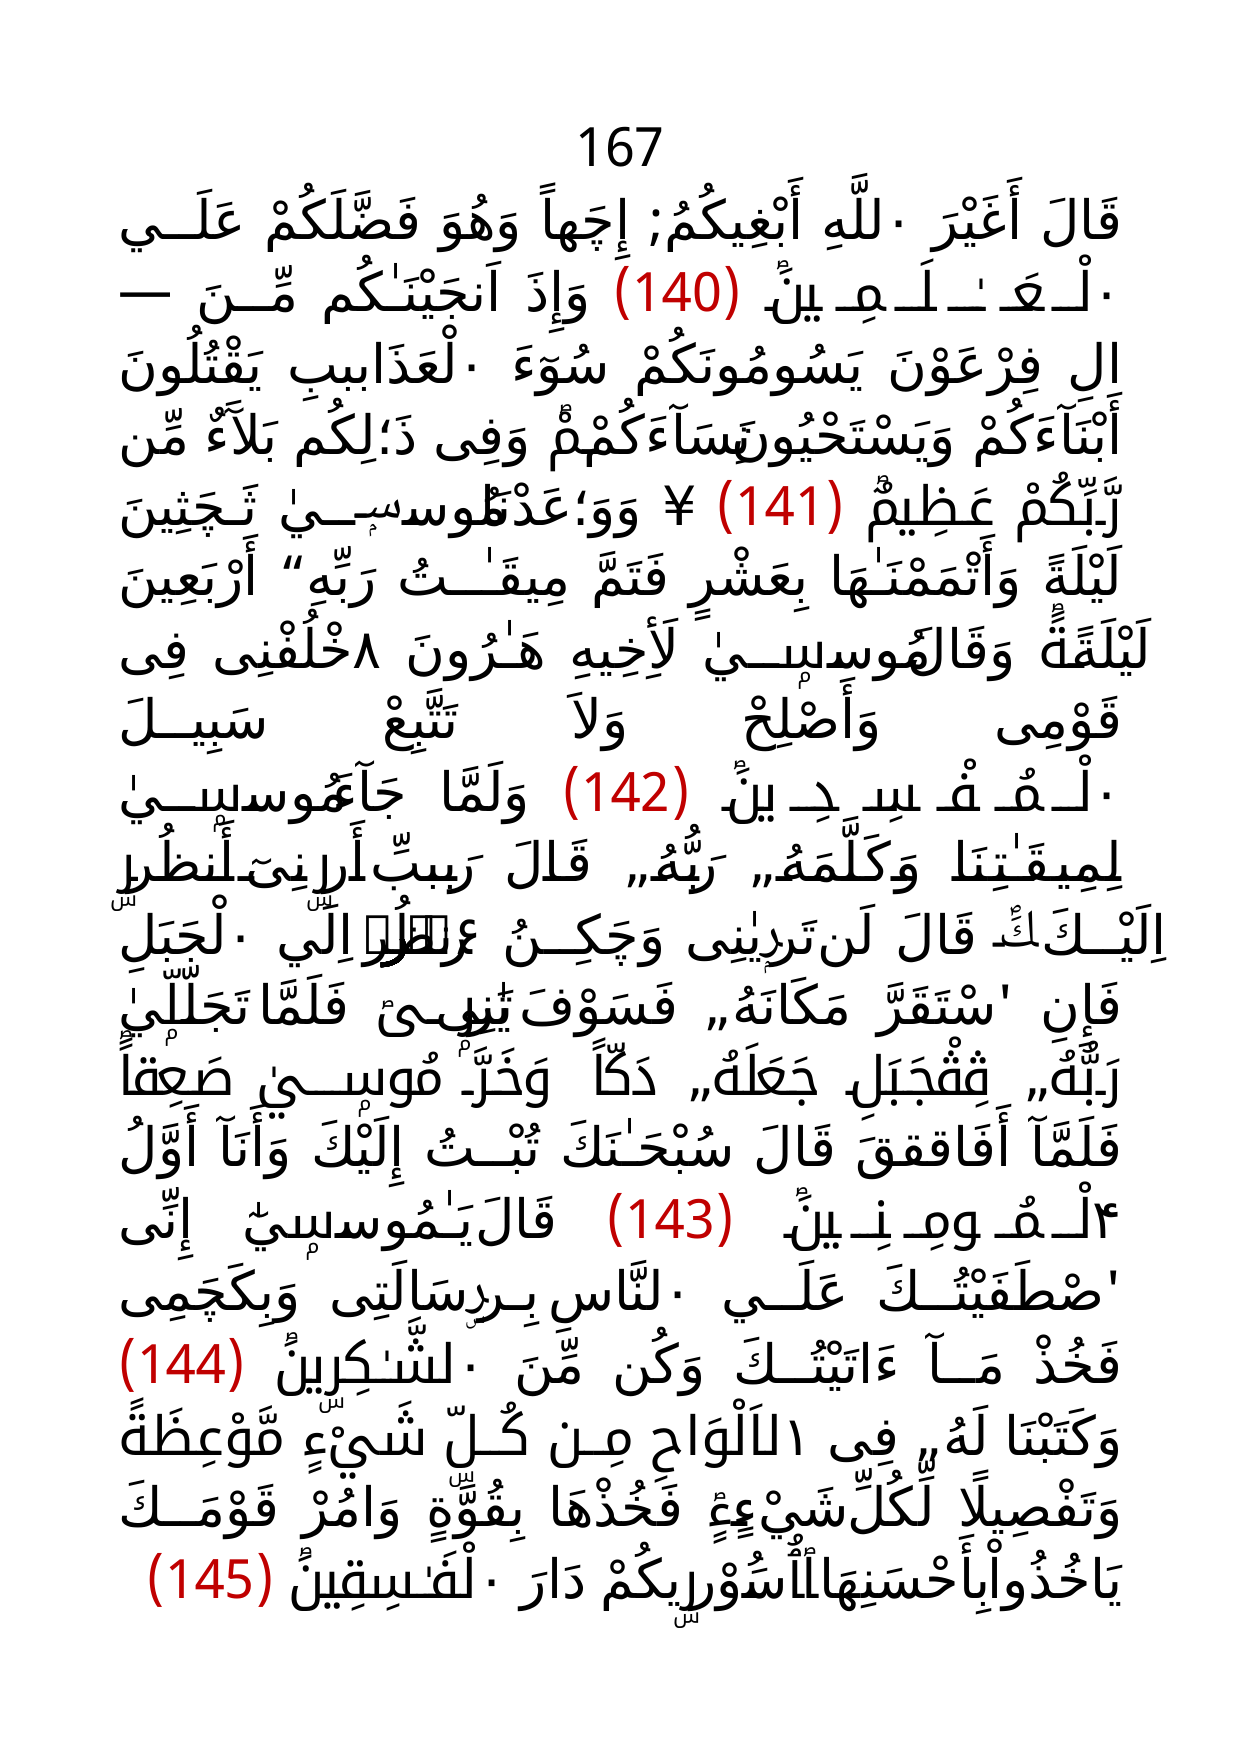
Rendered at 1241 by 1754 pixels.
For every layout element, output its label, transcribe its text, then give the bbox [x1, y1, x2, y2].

text قَالَ أَغَيْرَ ۰للَّهِ أَبْغِيكُمُ; إِچَهاً وَهُوَ فَضَّلَكُمْ عَلَــي ۰لْعَـٰلَمِينَؐ (140) وَإِذَ اَنجَيْنَـٰكُم مِّــنَ —الِ فِرْعَوْنَ يَسُومُونَكُمْ سُوٓءَ ۰لْعَذَابببِ يَقْتُلُونَ أَبْنَآءَكُمْ وَيَسْتَحْيُونَ نِسَآءَكُمْؐ وَفِى ذَ؛لِكُم بَلآَءٌ مِّن رَّبِّكُمْ عَظِيمٌؐ (141) ¥ وَوَ؛عَدْنَا مُوسۭــيٰ ثَـچَثِينَ لَيْلَةً وَأَتْمَمْنَـٰهَا بِعَشْرٍ فَتَمَّ مِيقَـٰــتُ رَبِّهِ“ أَرْبَعِينَ لَيْلَةًؐ وَقَالَ مُوسۭــيٰ لَأِخِيهِ هَـٰرُونَ ۸خْلُفْنِى فِى قَوْمِى وَأَصْلِحْ وَلاَ تَتَّبِعْ سَبِيــلَ ۰لْمُفْسِدِينَؐ (142) وَلَمَّا جَآءَ مُوسۭــيٰ لِمِيقَـٰتِنَا وَكَلَّمَهُ„ رَبُّهُ„ قَالَ رَبببِّ أَرۣنِىٓ أَنظُرۣ اِلَيْــكَؐ قَالَ لَن تَرۭيٰنِى وَچَكِــنُ ۶نظُرۣ اِلَي ۰لْجَبَلِ فَإِنِ 'سْتَقَرَّ مَكَانَهُ„ فَسَوْفَ تَرۭيٰنِىؐ فَلَمَّا تَجَلّۭيٰ رَبُّهُ„ ڤِڤْجَبَلِ جَعَلَهُ„ دَكّاً وَخَرَّ مُوسۭــيٰ صَعِقاًؐ فَلَمَّآ أَفَاقققَ قَالَ سُبْحَـٰنَكَ تُبْــتُ إِلَيْكَ وَأَنَآ أَوَّلُ ۴لْمُومِنِينَؐ (143) قَالَ يَـٰمُوسۭيٰٓ إِنِّى 'صْطَفَيْتُــكَ عَلَــي ۰لنَّاسِ بِـرۣسَالَتِى وَبِكَچَمِى فَخُذْ مَــآ ءَاتَيْتُــكَ وَكُن مِّنَ ۰لشَّـٰكِرۣينَؐ (144) وَكَتَبْنَا لَهُ„ فِى ۱لاَلْوَاحِ مِــن كُــلّۣ شَيْءٍ مَّوْعِظَةً وَتَفْصِيلًا لِّكُلِّ شَيْءٍؐ فَخُذْهَا بِقُوَّةٍ وَامُرْ قَوْمَــكَ يَاخُذُواْ بِأَحْسَنِهَاؐ سَٱُوْرۣيكُمْ دَارَ ۰لْفَـٰسِقِينَؐ (145) [118, 189, 1122, 1621]
text 167 [118, 118, 1122, 189]
